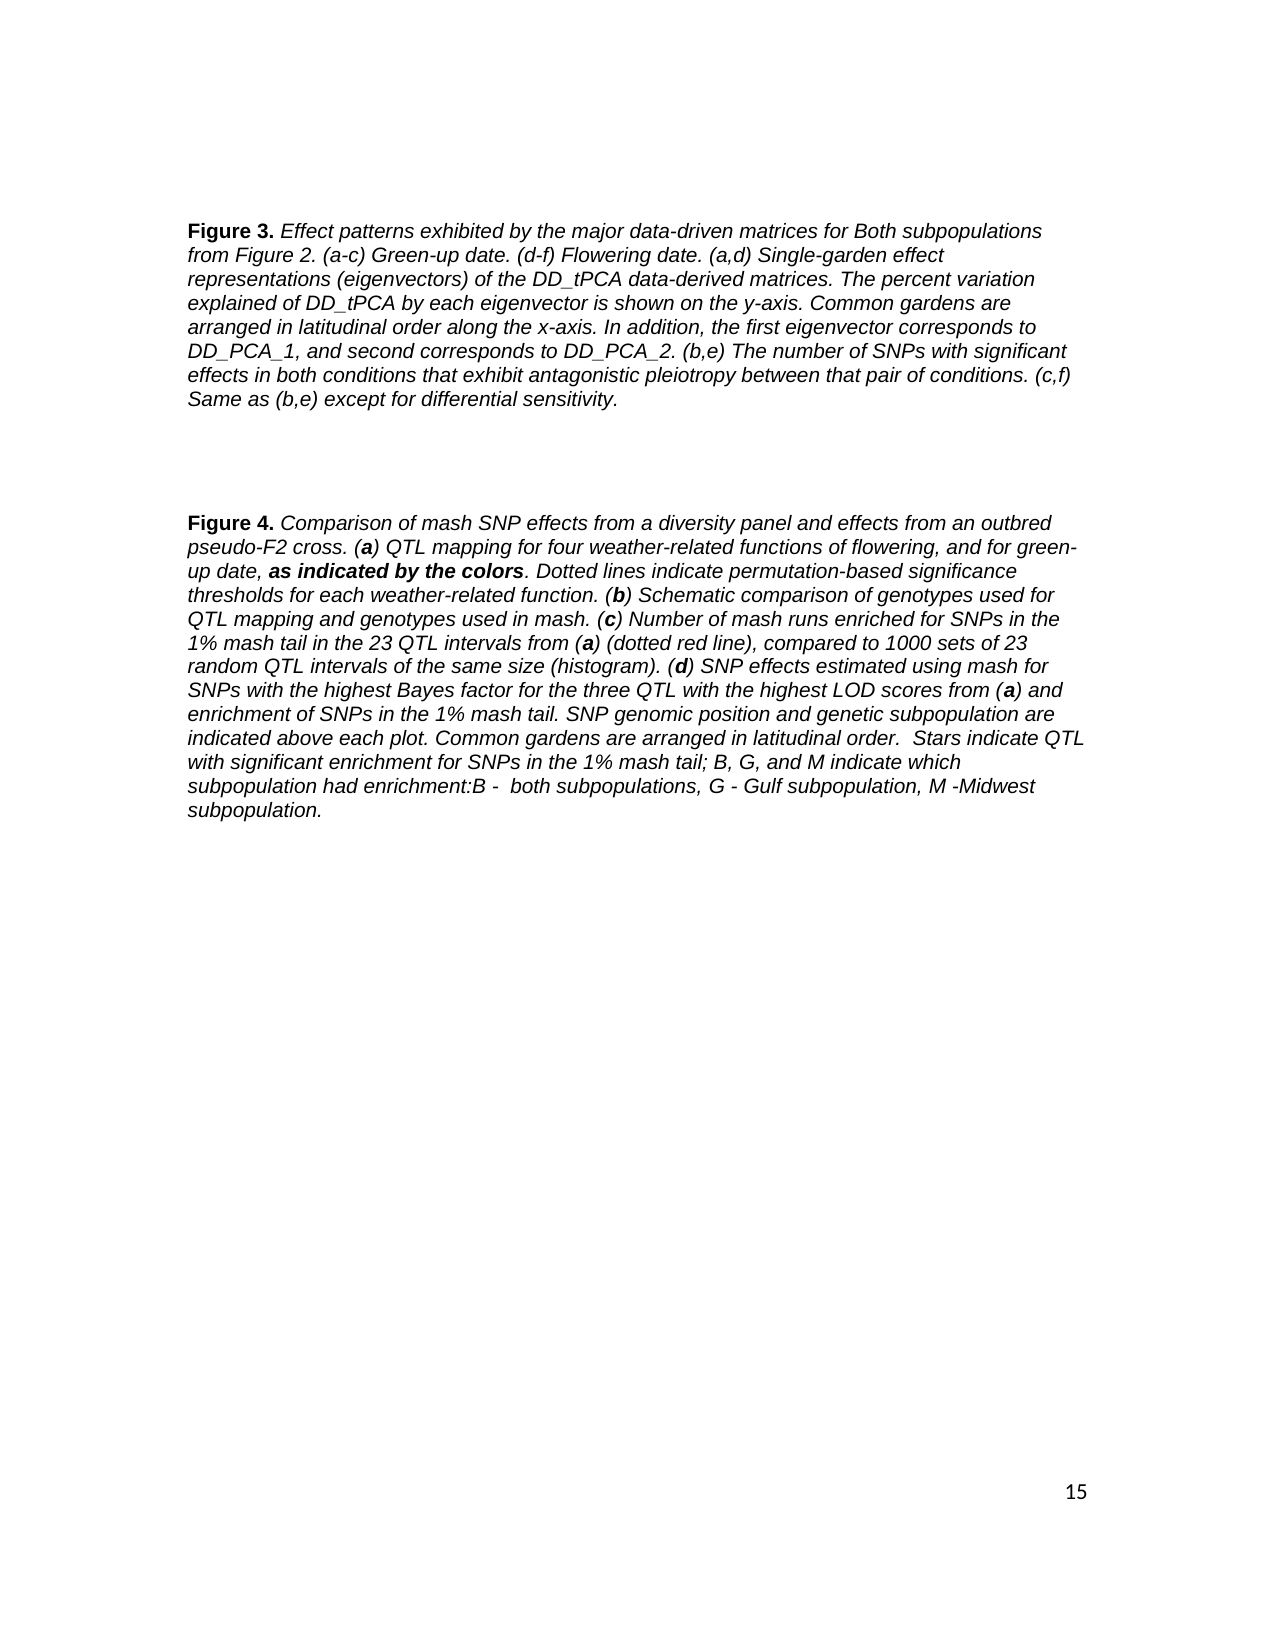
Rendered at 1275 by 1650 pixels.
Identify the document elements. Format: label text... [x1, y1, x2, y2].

text Figure 4. Comparison of mash SNP effects from a diversity panel and effects from an outbred pseudo-F2 cross. (a) QTL mapping for four weather-related functions of flowering, and for green-up date, as indicated by the colors. Dotted lines indicate permutation-based significance thresholds for each weather-related function. (b) Schematic comparison of genotypes used for QTL mapping and genotypes used in mash. (c) Number of mash runs enriched for SNPs in the 1% mash tail in the 23 QTL intervals from (a) (dotted red line), compared to 1000 sets of 23 random QTL intervals of the same size (histogram). (d) SNP effects estimated using mash for SNPs with the highest Bayes factor for the three QTL with the highest LOD scores from (a) and enrichment of SNPs in the 1% mash tail. SNP genomic position and genetic subpopulation are indicated above each plot. Common gardens are arranged in latitudinal order. Stars indicate QTL with significant enrichment for SNPs in the 1% mash tail; B, G, and M indicate which subpopulation had enrichment:B - both subpopulations, G - Gulf subpopulation, M -Midwest subpopulation. [187, 511, 1087, 822]
text Figure 3. Effect patterns exhibited by the major data-driven matrices for Both subpopulations from Figure 2. (a-c) Green-up date. (d-f) Flowering date. (a,d) Single-garden effect representations (eigenvectors) of the DD_tPCA data-derived matrices. The percent variation explained of DD_tPCA by each eigenvector is shown on the y-axis. Common gardens are arranged in latitudinal order along the x-axis. In addition, the first eigenvector corresponds to DD_PCA_1, and second corresponds to DD_PCA_2. (b,e) The number of SNPs with significant effects in both conditions that exhibit antagonistic pleiotropy between that pair of conditions. (c,f) Same as (b,e) except for differential sensitivity. [187, 219, 1087, 411]
